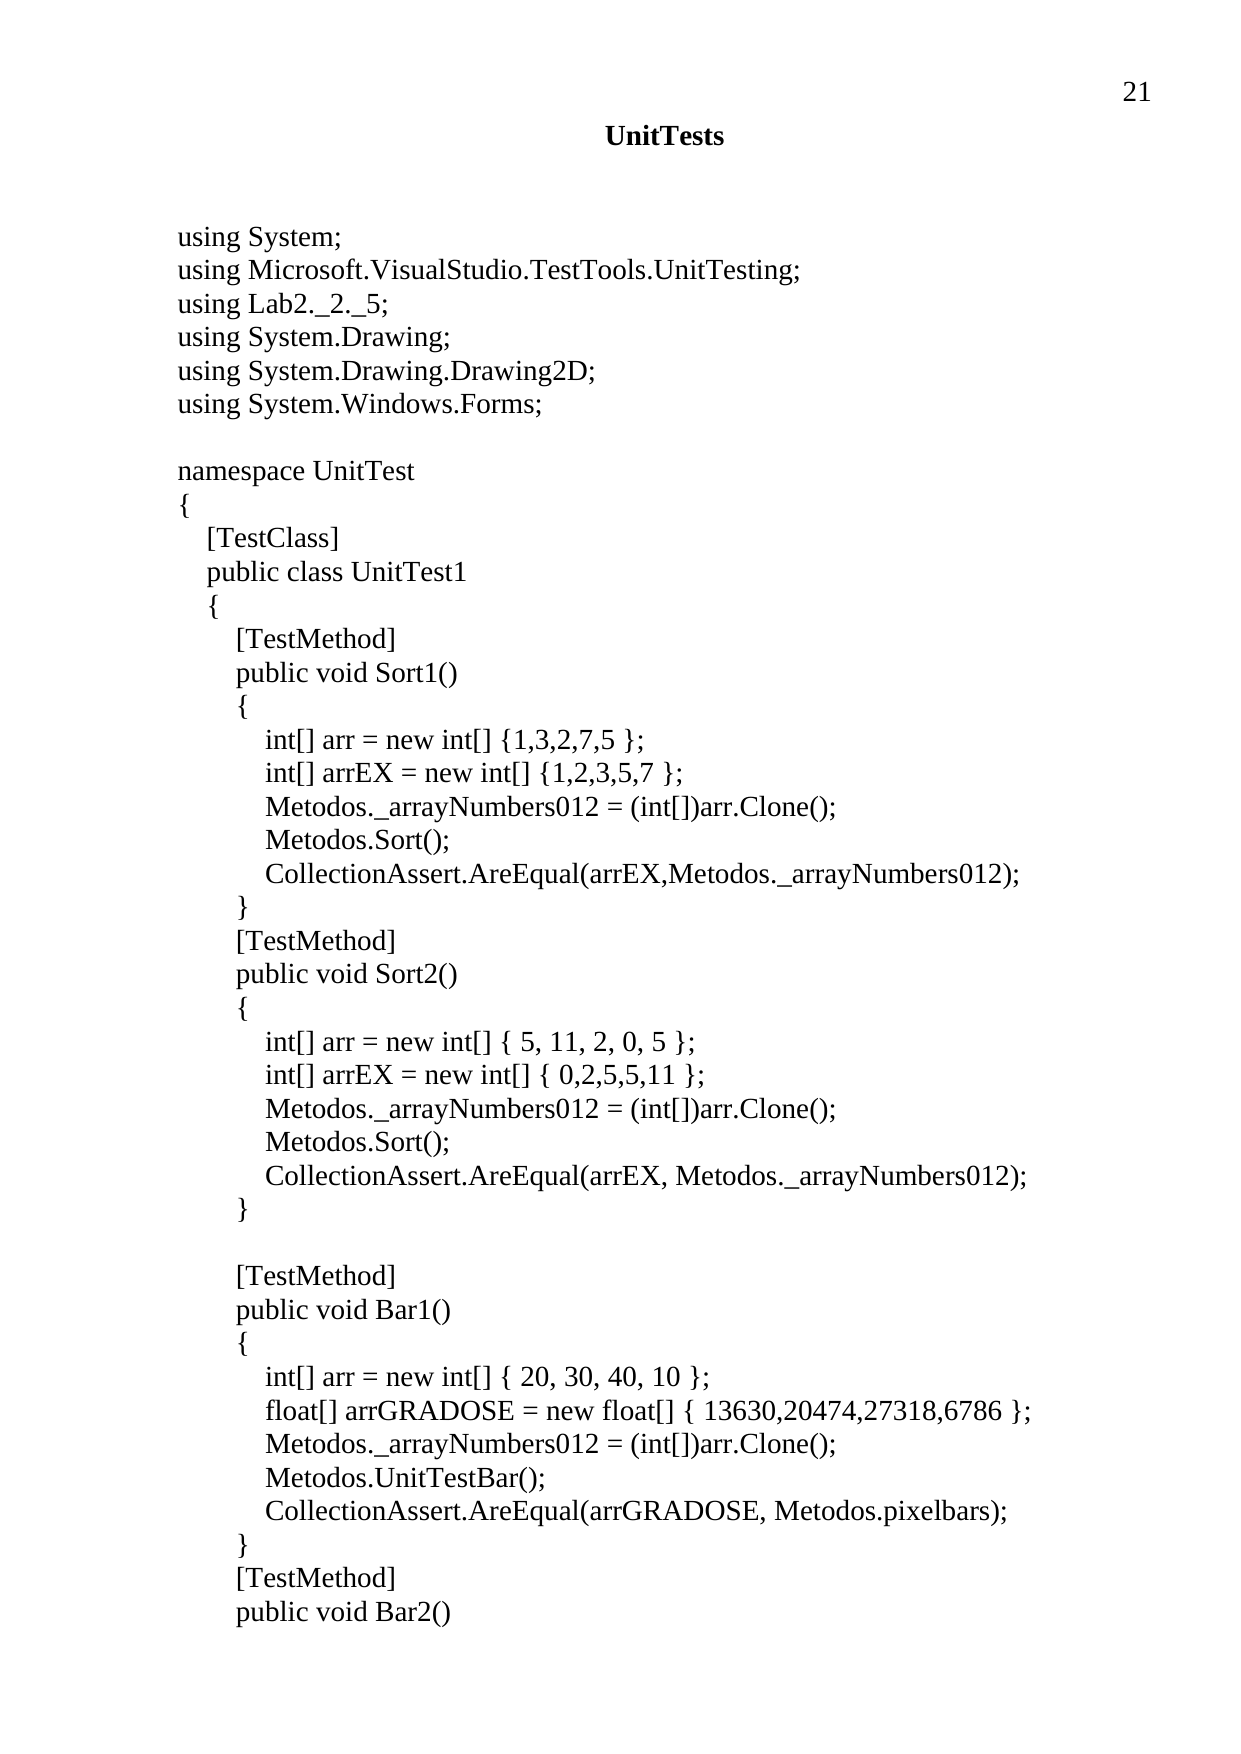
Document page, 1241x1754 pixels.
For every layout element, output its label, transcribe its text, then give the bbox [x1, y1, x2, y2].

text Metodos.UnitTestBar(); [177, 1460, 1152, 1493]
text { [177, 588, 1152, 621]
text using System.Drawing; [177, 319, 1152, 353]
text Metodos.Sort(); [177, 1124, 1152, 1158]
text [TestMethod] [177, 923, 1152, 957]
text Metodos._arrayNumbers012 = (int[])arr.Clone(); [177, 1091, 1152, 1124]
text float[] arrGRADOSE = new float[] { 13630,20474,27318,6786 }; [177, 1393, 1152, 1426]
text [TestMethod] [177, 621, 1152, 655]
text [TestMethod] [177, 1258, 1152, 1292]
text CollectionAssert.AreEqual(arrEX,Metodos._arrayNumbers012); [177, 856, 1152, 889]
text Metodos._arrayNumbers012 = (int[])arr.Clone(); [177, 789, 1152, 822]
text } [177, 1527, 1152, 1560]
text [TestClass] [177, 521, 1152, 554]
text int[] arr = new int[] {1,3,2,7,5 }; [177, 722, 1152, 755]
text Metodos._arrayNumbers012 = (int[])arr.Clone(); [177, 1426, 1152, 1460]
text public class UnitTest1 [177, 554, 1152, 588]
text using System.Drawing.Drawing2D; [177, 353, 1152, 386]
text public void Sort2() [177, 957, 1152, 990]
text Metodos.Sort(); [177, 822, 1152, 856]
text [TestMethod] [177, 1560, 1152, 1594]
text { [177, 990, 1152, 1024]
text int[] arrEX = new int[] { 0,2,5,5,11 }; [177, 1057, 1152, 1091]
text using Microsoft.VisualStudio.TestTools.UnitTesting; [177, 252, 1152, 286]
text public void Bar2() [177, 1594, 1152, 1627]
text { [177, 1326, 1152, 1359]
text namespace UnitTest [177, 453, 1152, 487]
text } [177, 1191, 1152, 1225]
text using System.Windows.Forms; [177, 386, 1152, 420]
text int[] arr = new int[] { 20, 30, 40, 10 }; [177, 1359, 1152, 1393]
text using Lab2._2._5; [177, 286, 1152, 319]
text CollectionAssert.AreEqual(arrEX, Metodos._arrayNumbers012); [177, 1158, 1152, 1191]
text { [177, 688, 1152, 722]
text using System; [177, 219, 1152, 252]
text public void Sort1() [177, 655, 1152, 688]
text int[] arrEX = new int[] {1,2,3,5,7 }; [177, 755, 1152, 789]
text UnitTests [177, 118, 1152, 152]
text public void Bar1() [177, 1292, 1152, 1326]
text int[] arr = new int[] { 5, 11, 2, 0, 5 }; [177, 1024, 1152, 1057]
text { [177, 487, 1152, 521]
text CollectionAssert.AreEqual(arrGRADOSE, Metodos.pixelbars); [177, 1493, 1152, 1527]
text } [177, 889, 1152, 923]
